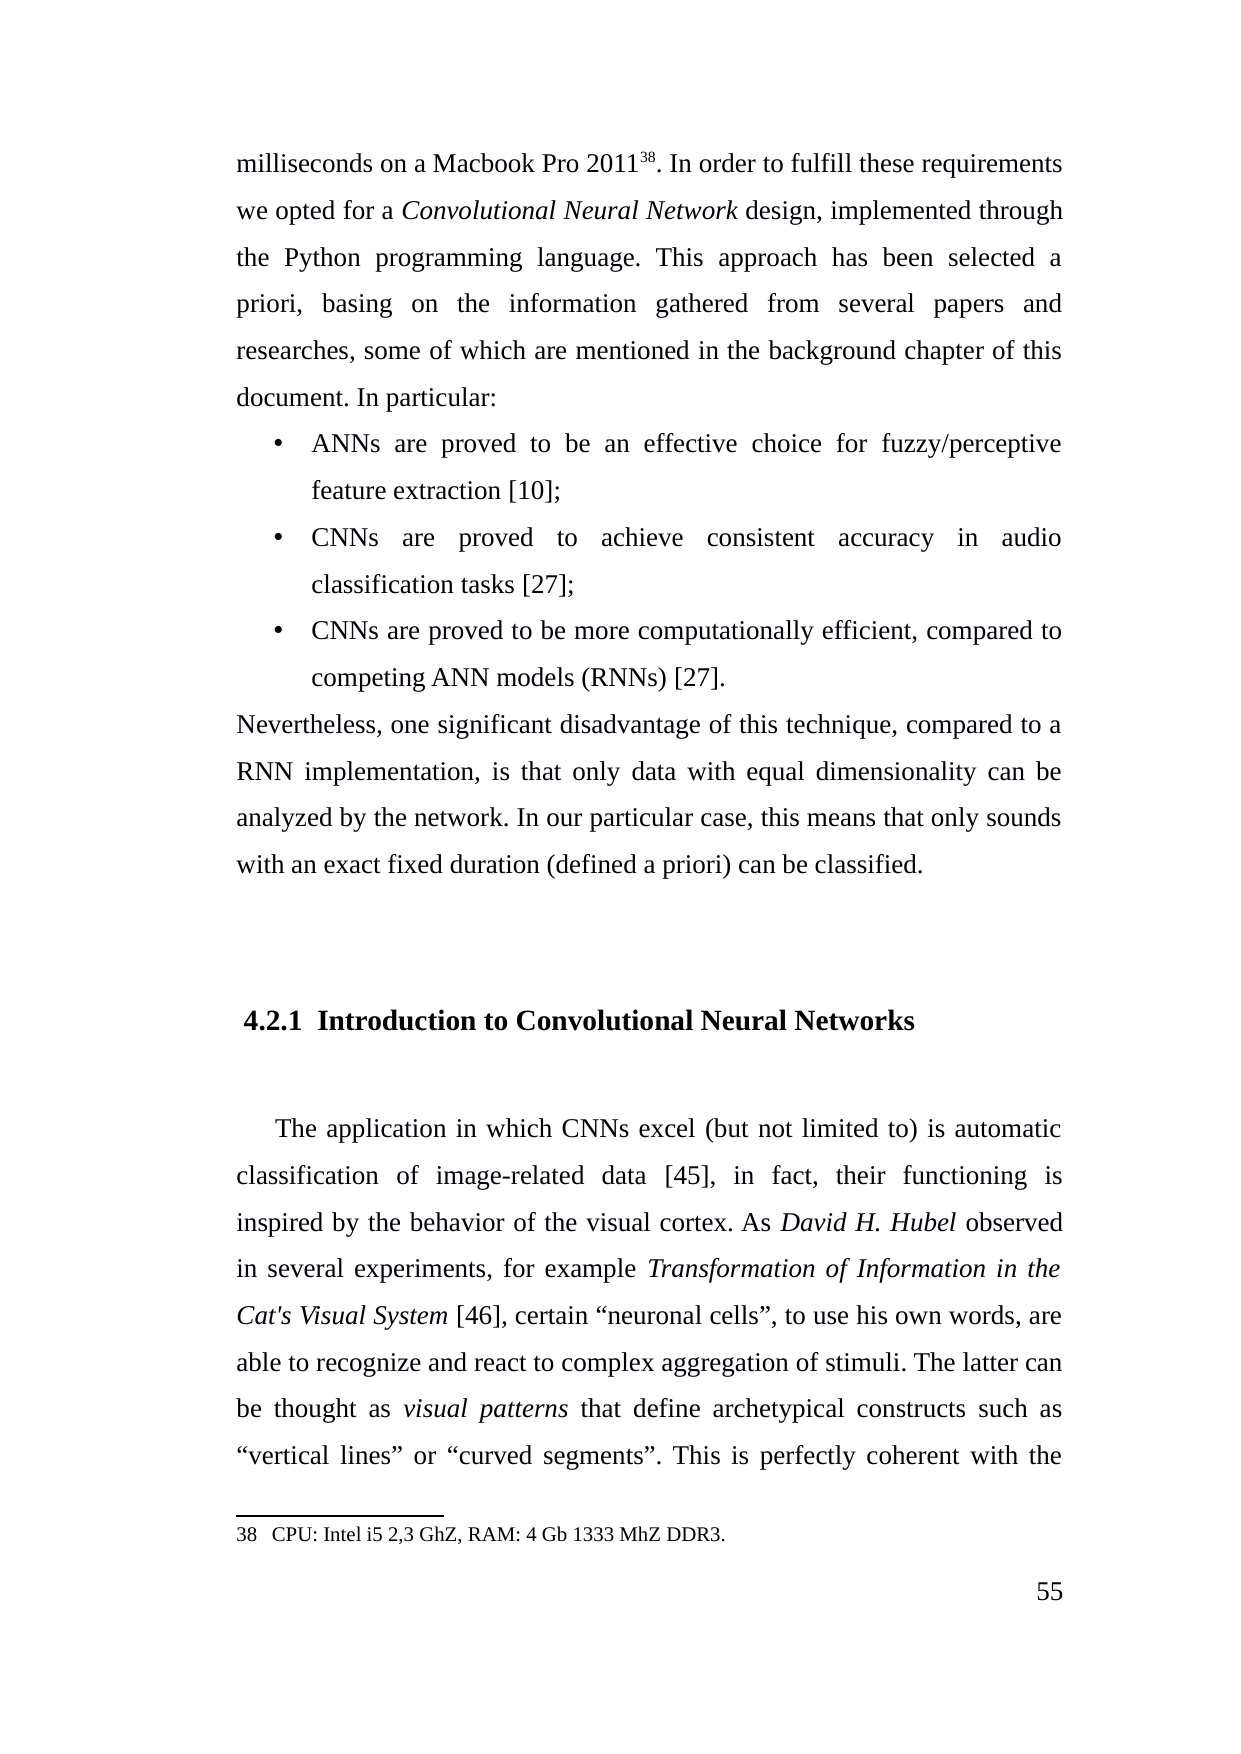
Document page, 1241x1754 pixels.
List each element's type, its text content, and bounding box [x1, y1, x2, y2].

list ANNs are proved to be an effective choice for fuzzy/perceptive feature extraction [10]; [274, 428, 1063, 506]
text milliseconds on a Macbook Pro 2011. In order to fulfill these requirements we opted for a Convolutional Neural Network design, implemented through the Python programming language. This approach has been selected a priori, basing on the information gathered from several papers and researches, some of which are mentioned in the background chapter of this document. In particular: [236, 148, 1063, 412]
subtitle Introduction to Convolutional Neural Networks [236, 1002, 1063, 1036]
list CNNs are proved to be more computationally efficient, compared to competing ANN models (RNNs) [27]. [274, 614, 1063, 692]
text CPU: Intel i5 2,3 GhZ, RAM: 4 Gb 1333 MhZ DDR3. [236, 1522, 1063, 1546]
text Nevertheless, one significant disadvantage of this technique, compared to a RNN implementation, is that only data with equal dimensionality can be analyzed by the network. In our particular case, this means that only sounds with an exact fixed duration (defined a priori) can be classified. [236, 708, 1063, 879]
list CNNs are proved to achieve consistent accuracy in audio classification tasks [27]; [274, 521, 1063, 599]
text The application in which CNNs excel (but not limited to) is automatic classification of image-related data [45], in fact, their functioning is inspired by the behavior of the visual cortex. As David H. Hubel observed in several experiments, for example Transformation of Information in the Cat's Visual System [46], certain “neuronal cells”, to use his own words, are able to recognize and react to complex aggregation of stimuli. The latter can be thought as visual patterns that define archetypical constructs such as “vertical lines” or “curved segments”. This is perfectly coherent with the [236, 1112, 1063, 1470]
